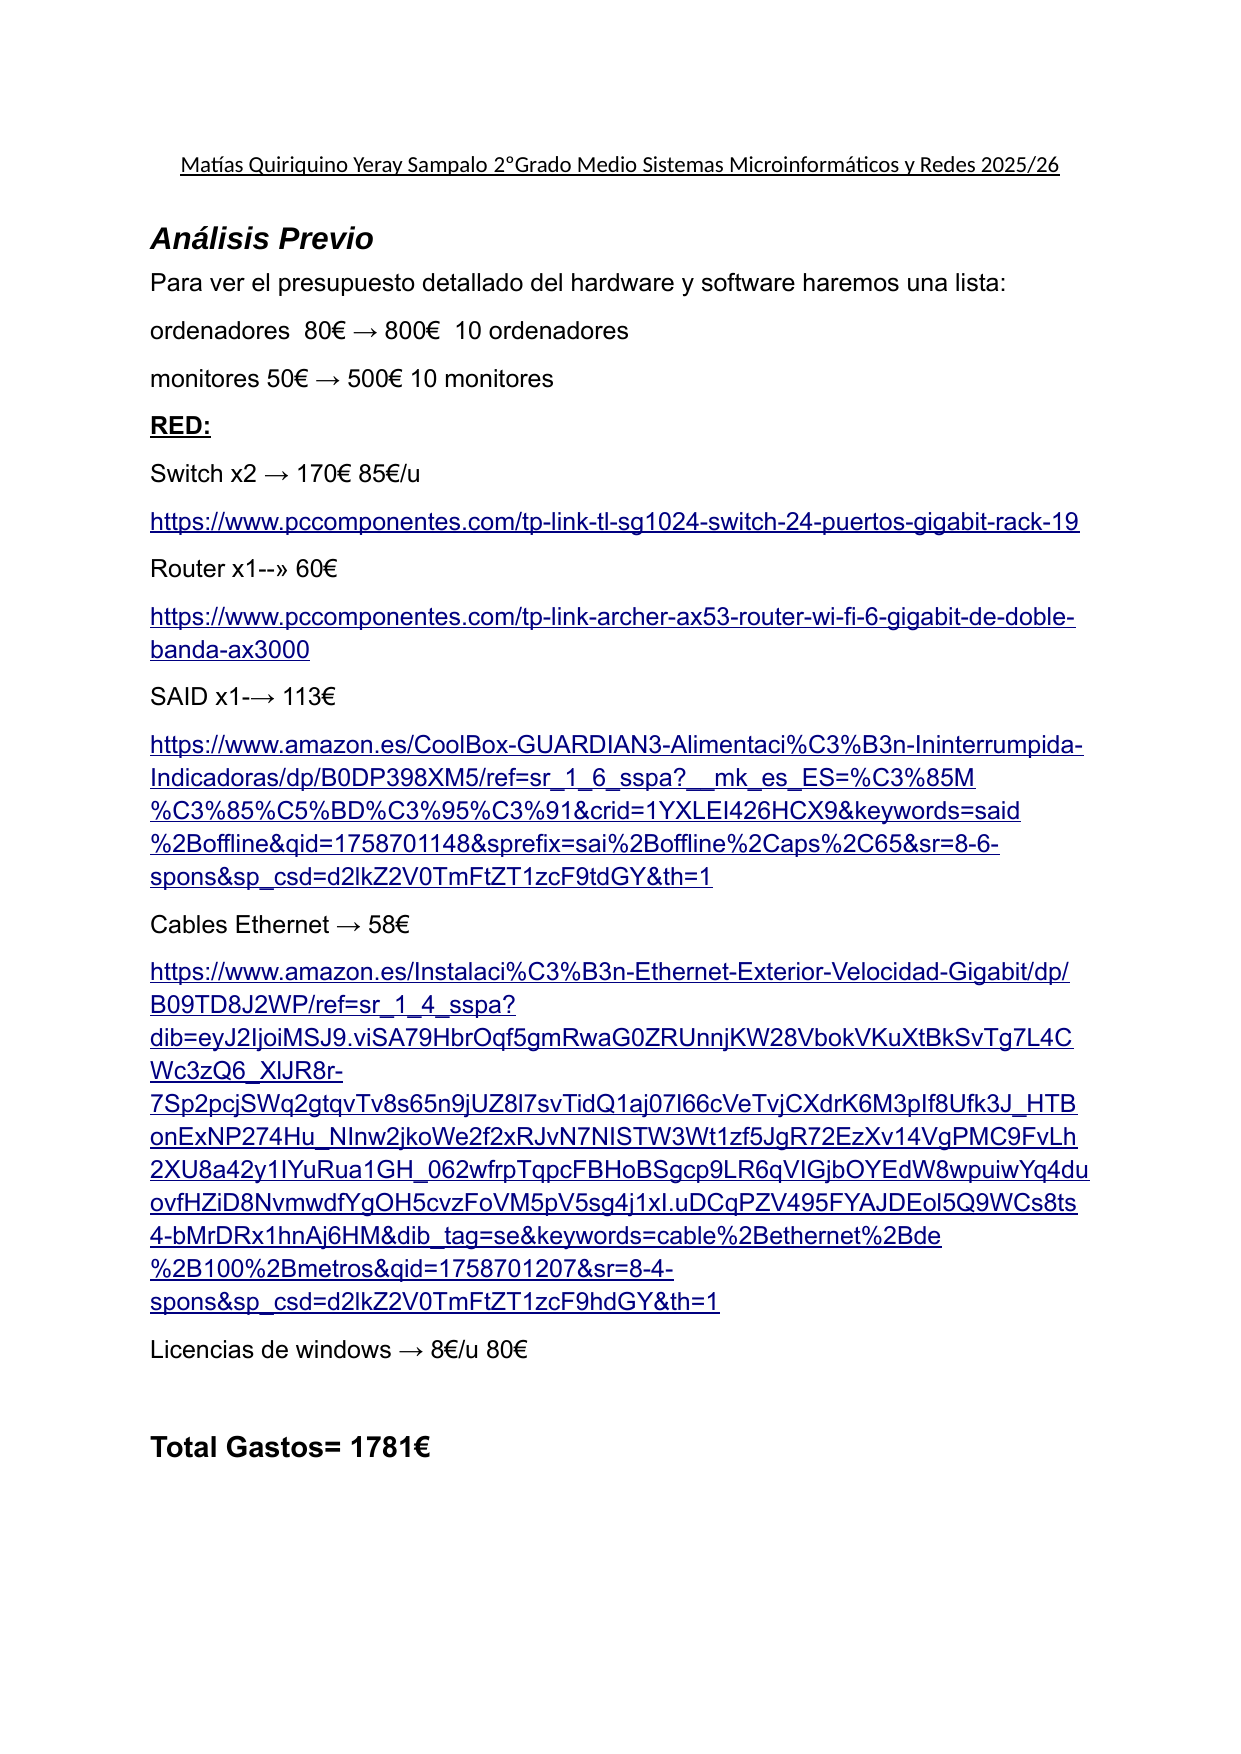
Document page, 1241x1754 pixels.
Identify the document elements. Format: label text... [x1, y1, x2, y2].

text monitores 50€ → 500€ 10 monitores [150, 364, 1090, 392]
text RED: [150, 411, 1090, 440]
text https://www.amazon.es/Instalaci%C3%B3n-Ethernet-Exterior-Velocidad-Gigabit/dp/B09TD8J2WP/ref=sr_1_4_sspa?dib=eyJ2IjoiMSJ9.viSA79HbrOqf5gmRwaG0ZRUnnjKW28VbokVKuXtBkSvTg7L4CWc3zQ6_XlJR8r-7Sp2pcjSWq2gtqvTv8s65n9jUZ8l7svTidQ1aj07l66cVeTvjCXdrK6M3pIf8Ufk3J_HTBonExNP274Hu_NInw2jkoWe2f2xRJvN7NISTW3Wt1zf5JgR72EzXv14VgPMC9FvLh2XU8a42y1IYuRua1GH_062wfrpTqpcFBHoBSgcp9LR6qVIGjbOYEdW8wpuiwYq4du [150, 957, 1090, 1180]
text Total Gastos= 1781€ [150, 1430, 1090, 1464]
text https://www.pccomponentes.com/tp-link-archer-ax53-router-wi-fi-6-gigabit-de-doble-banda-ax3000 [150, 602, 1090, 663]
text https://www.pccomponentes.com/tp-link-tl-sg1024-switch-24-puertos-gigabit-rack-19 [150, 506, 1090, 535]
text Cables Ethernet → 58€ [150, 909, 1090, 938]
text Para ver el presupuesto detallado del hardware y software haremos una lista: [150, 268, 1090, 297]
subtitle Análisis Previo [150, 220, 1090, 256]
text ordenadores 80€ → 800€ 10 ordenadores [150, 316, 1090, 345]
text ovfHZiD8NvmwdfYgOH5cvzFoVM5pV5sg4j1xI.uDCqPZV495FYAJDEol5Q9WCs8ts4-bMrDRx1hnAj6HM&dib_tag=se&keywords=cable%2Bethernet%2Bde%2B100%2Bmetros&qid=1758701207&sr=8-4-spons&sp_csd=d2lkZ2V0TmFtZT1zcF9hdGY&th=1 [150, 1181, 1090, 1316]
text Router x1--» 60€ [150, 554, 1090, 583]
text SAID x1-→ 113€ [150, 682, 1090, 711]
text Licencias de windows → 8€/u 80€ [150, 1335, 1090, 1364]
text https://www.amazon.es/CoolBox-GUARDIAN3-Alimentaci%C3%B3n-Ininterrumpida-Indicadoras/dp/B0DP398XM5/ref=sr_1_6_sspa?__mk_es_ES=%C3%85M%C3%85%C5%BD%C3%95%C3%91&crid=1YXLEI426HCX9&keywords=said%2Boffline&qid=1758701148&sprefix=sai%2Boffline%2Caps%2C65&sr=8-6-spons&sp_csd=d2lkZ2V0TmFtZT1zcF9tdGY&th=1 [150, 730, 1090, 891]
text Switch x2 → 170€ 85€/u [150, 459, 1090, 488]
